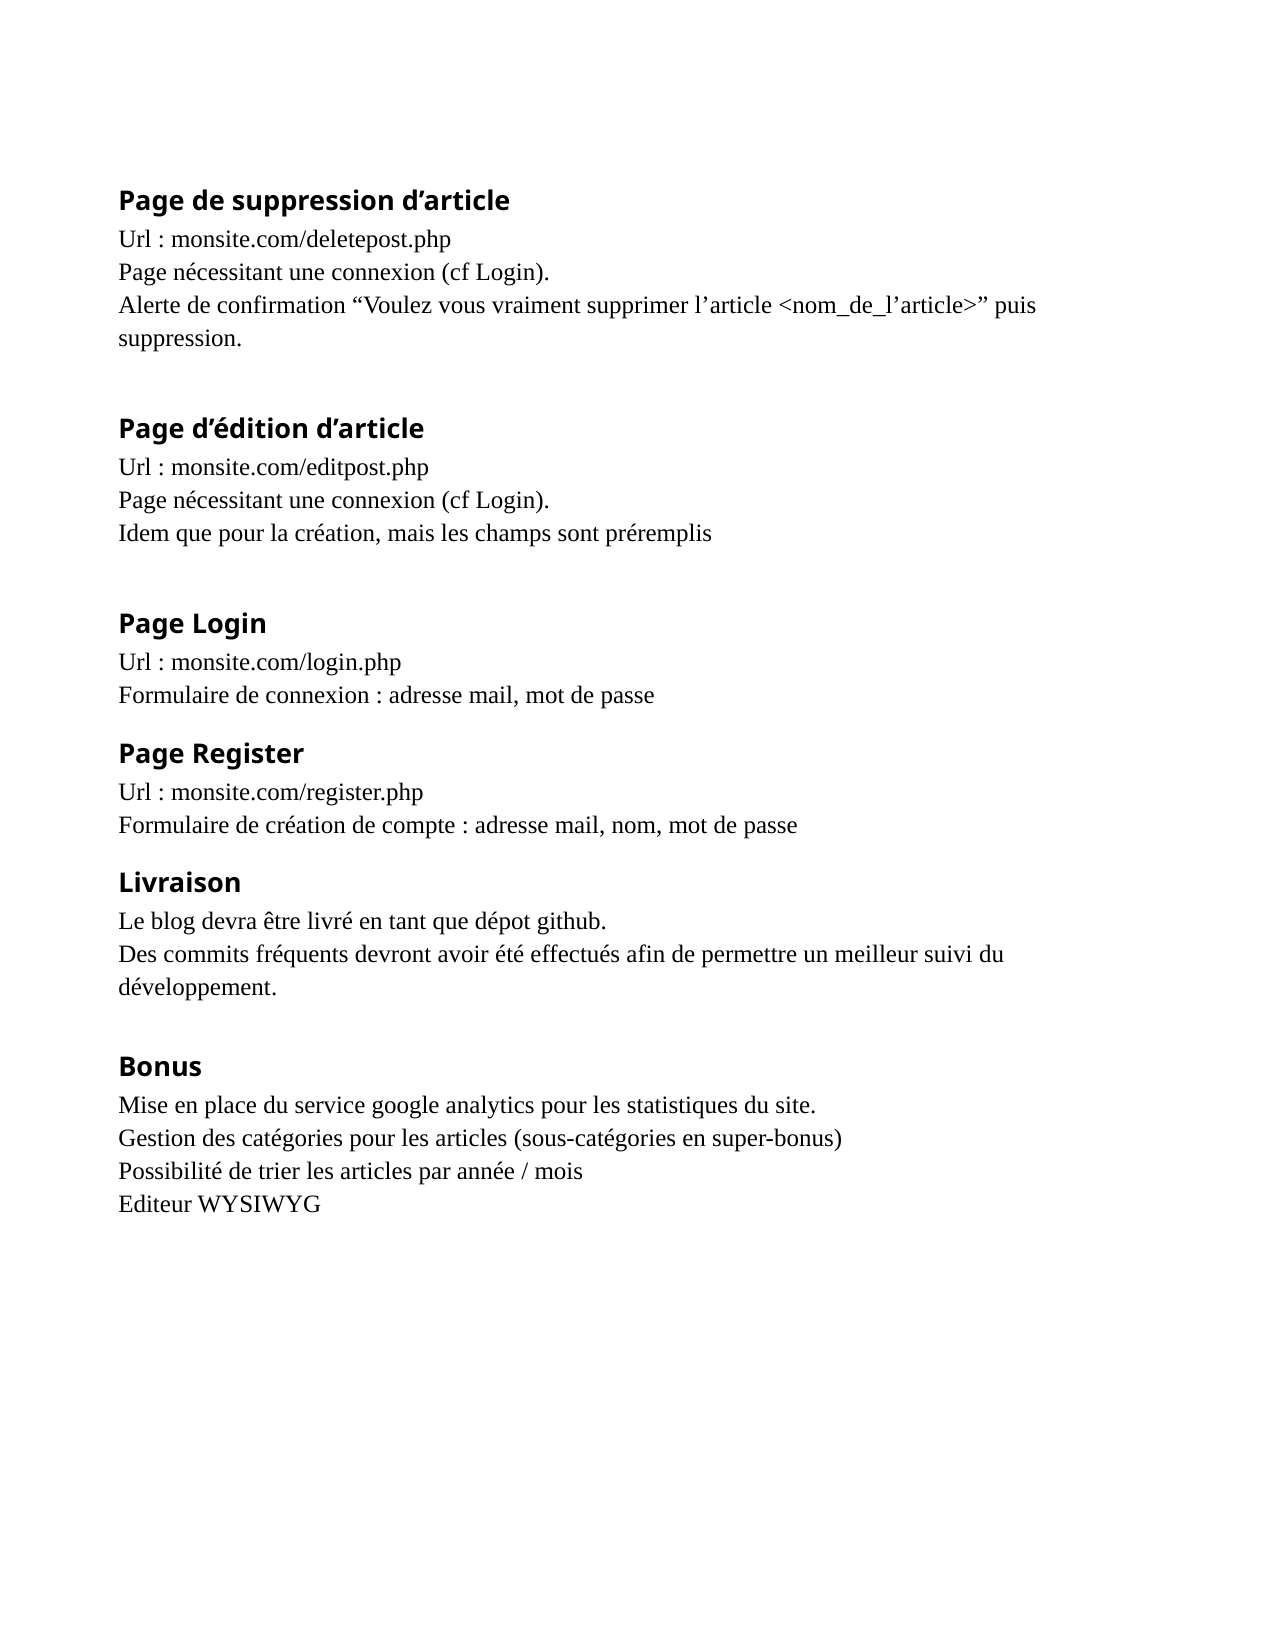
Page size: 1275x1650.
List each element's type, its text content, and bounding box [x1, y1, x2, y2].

subtitle Page de suppression d’article [118, 181, 1157, 218]
text Gestion des catégories pour les articles (sous-catégories en super-bonus) [118, 1123, 1157, 1152]
text Url : monsite.com/login.php [118, 647, 1157, 676]
text Formulaire de connexion : adresse mail, mot de passe [118, 680, 1157, 709]
text Url : monsite.com/deletepost.php [118, 224, 1157, 252]
text Idem que pour la création, mais les champs sont préremplis [118, 518, 1157, 547]
text Url : monsite.com/register.php [118, 777, 1157, 805]
text Page nécessitant une connexion (cf Login). [118, 257, 1157, 286]
text Le blog devra être livré en tant que dépot github. [118, 906, 1157, 935]
text Bonus [118, 1047, 1157, 1084]
text Page nécessitant une connexion (cf Login). [118, 485, 1157, 514]
text Alerte de confirmation “Voulez vous vraiment supprimer l’article <nom_de_l’article>” puis suppression. [118, 290, 1157, 352]
text Mise en place du service google analytics pour les statistiques du site. [118, 1090, 1157, 1118]
text Url : monsite.com/editpost.php [118, 452, 1157, 481]
text Editeur WYSIWYG [118, 1189, 1157, 1218]
subtitle Livraison [118, 863, 1157, 900]
text Formulaire de création de compte : adresse mail, nom, mot de passe [118, 810, 1157, 838]
text Des commits fréquents devront avoir été effectués afin de permettre un meilleur suivi du développement. [118, 939, 1157, 1001]
subtitle Page Register [118, 734, 1157, 771]
subtitle Page Login [118, 605, 1157, 642]
text Possibilité de trier les articles par année / mois [118, 1156, 1157, 1184]
subtitle Page d’édition d’article [118, 410, 1157, 447]
